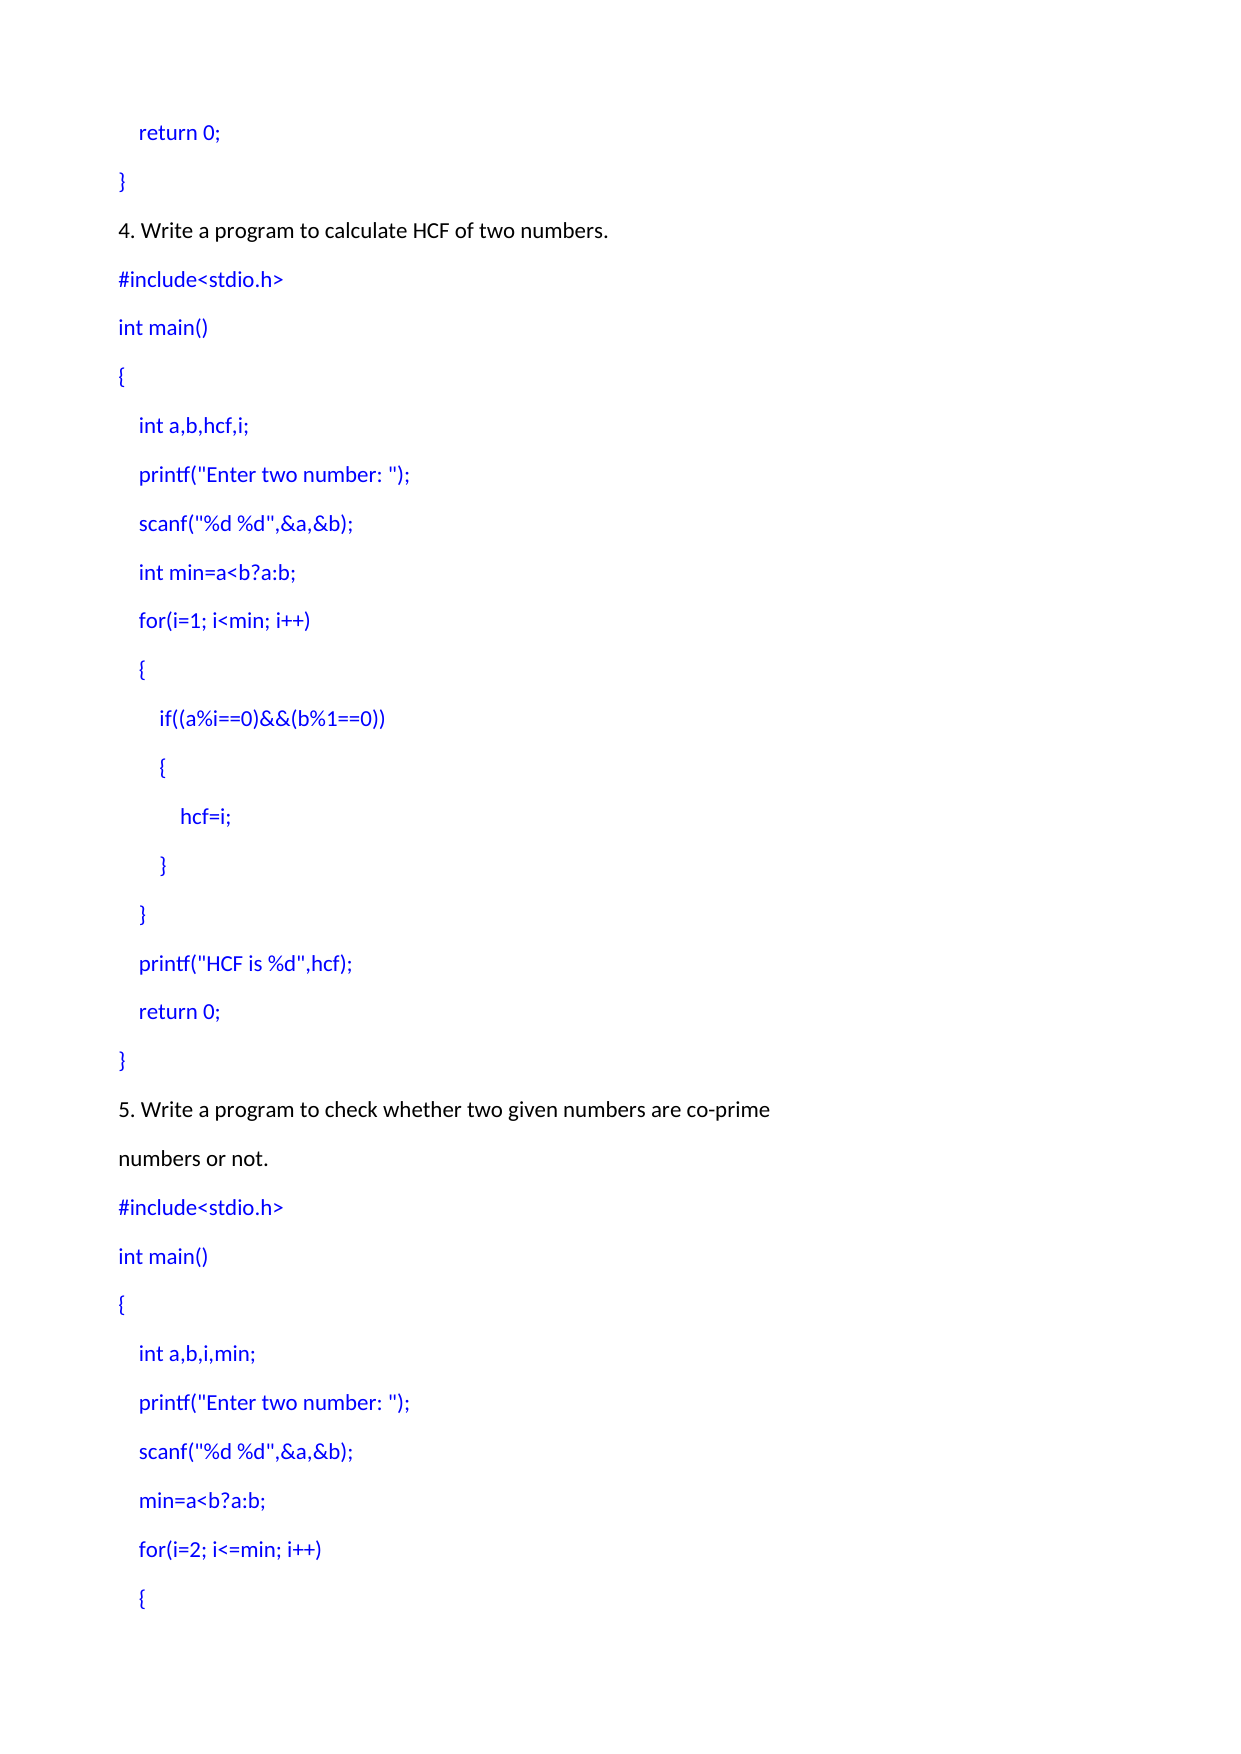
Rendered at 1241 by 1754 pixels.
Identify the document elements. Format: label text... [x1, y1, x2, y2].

text { [118, 656, 1122, 683]
text #include<stdio.h> [118, 1193, 1122, 1221]
text 4. Write a program to calculate HCF of two numbers. [118, 216, 1122, 244]
text scanf("%d %d",&a,&b); [118, 1437, 1122, 1465]
text for(i=1; i<min; i++) [118, 607, 1122, 635]
text int min=a<b?a:b; [118, 558, 1122, 586]
text return 0; [118, 118, 1122, 146]
text if((a%i==0)&&(b%1==0)) [118, 704, 1122, 732]
text { [118, 1291, 1122, 1319]
text printf("Enter two number: "); [118, 460, 1122, 488]
text int main() [118, 1242, 1122, 1270]
text scanf("%d %d",&a,&b); [118, 509, 1122, 537]
text } [118, 167, 1122, 195]
text { [118, 1584, 1122, 1612]
text } [118, 851, 1122, 879]
text int a,b,hcf,i; [118, 411, 1122, 439]
text } [118, 1046, 1122, 1074]
text int main() [118, 313, 1122, 342]
text printf("HCF is %d",hcf); [118, 949, 1122, 977]
text { [118, 362, 1122, 390]
text hcf=i; [118, 802, 1122, 830]
text int a,b,i,min; [118, 1339, 1122, 1367]
text for(i=2; i<=min; i++) [118, 1535, 1122, 1563]
text 5. Write a program to check whether two given numbers are co-prime [118, 1095, 1122, 1123]
text min=a<b?a:b; [118, 1486, 1122, 1514]
text numbers or not. [118, 1144, 1122, 1172]
text return 0; [118, 997, 1122, 1026]
text { [118, 753, 1122, 781]
text printf("Enter two number: "); [118, 1388, 1122, 1416]
text } [118, 900, 1122, 928]
text #include<stdio.h> [118, 265, 1122, 293]
